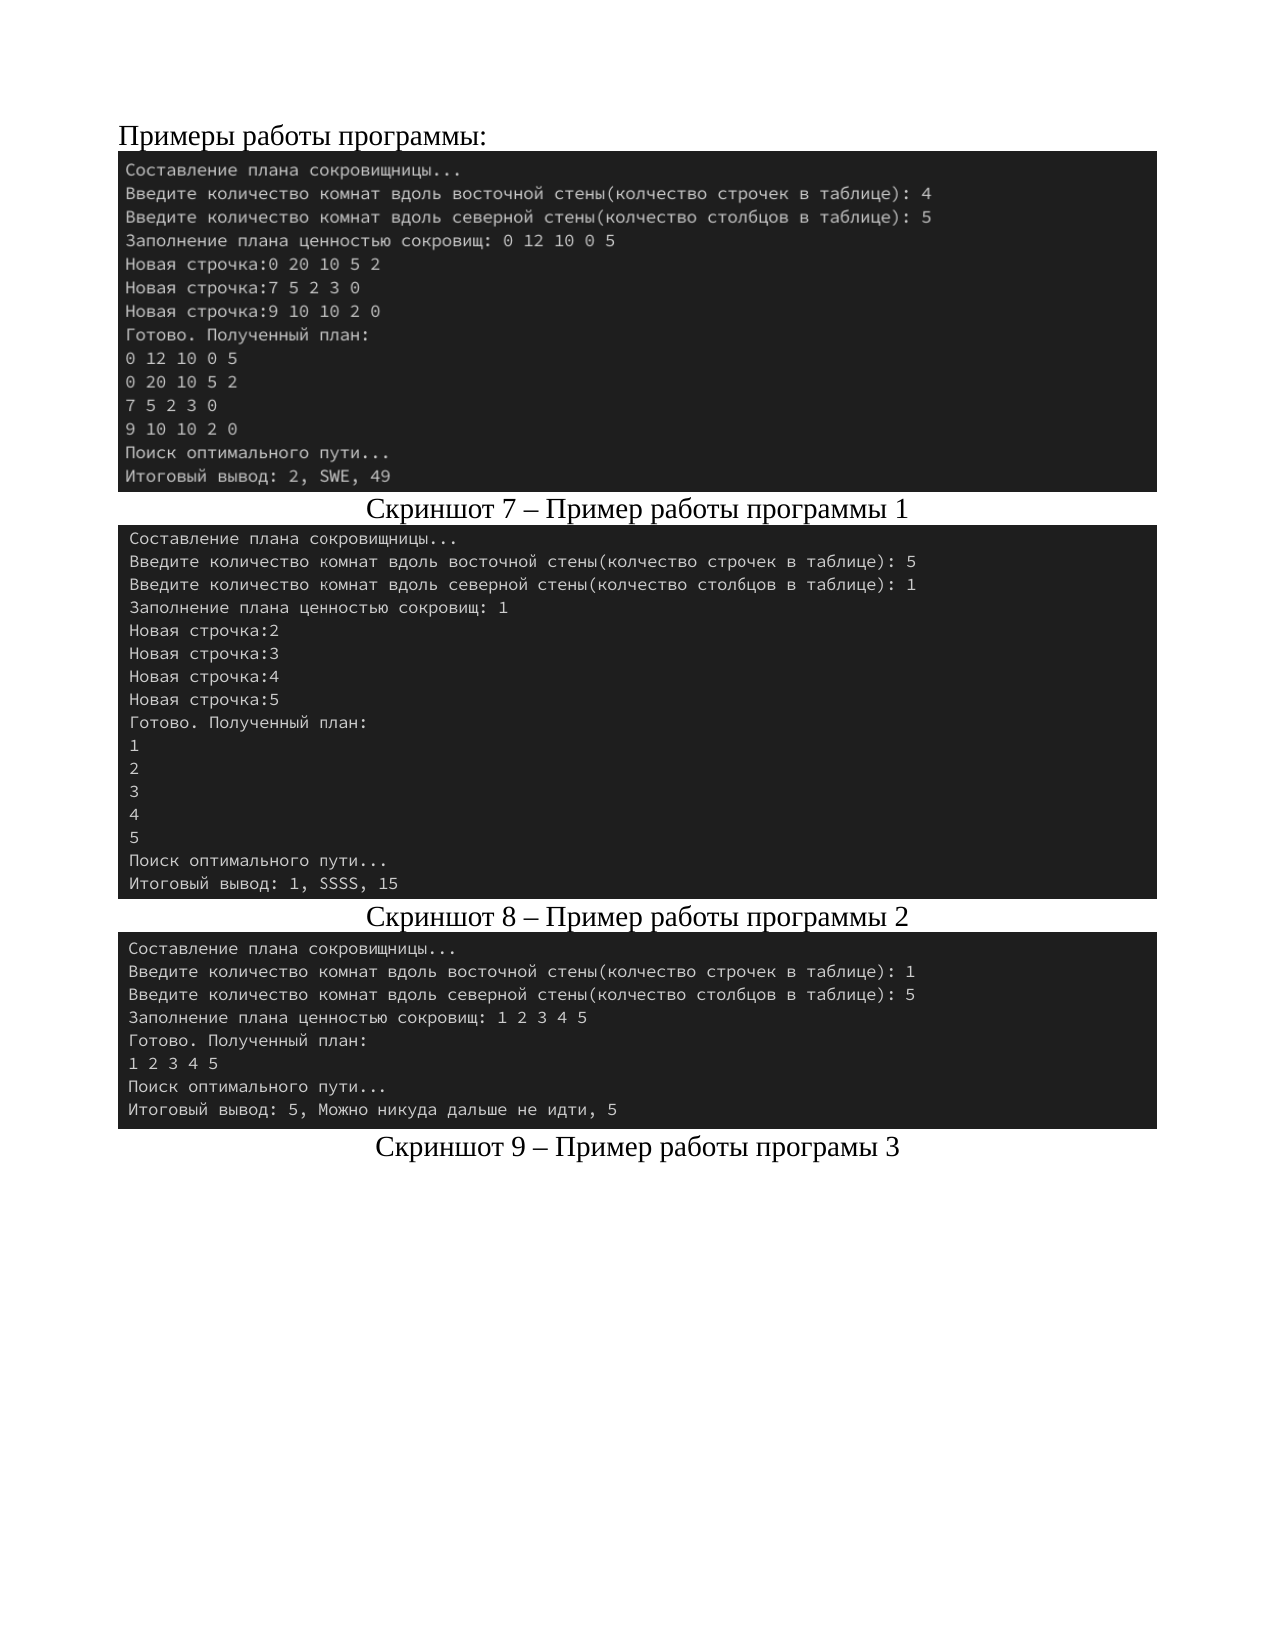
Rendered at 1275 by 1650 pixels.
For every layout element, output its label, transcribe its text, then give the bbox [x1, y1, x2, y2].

text Скриншот 9 – Пример работы програмы 3 [118, 1129, 1157, 1162]
picture [118, 932, 1157, 1129]
text Примеры работы программы: [118, 118, 1157, 151]
text Скриншот 7 – Пример работы программы 1 [118, 492, 1157, 525]
text Скриншот 8 – Пример работы программы 2 [118, 899, 1157, 932]
picture [118, 151, 1157, 492]
picture [118, 525, 1157, 899]
